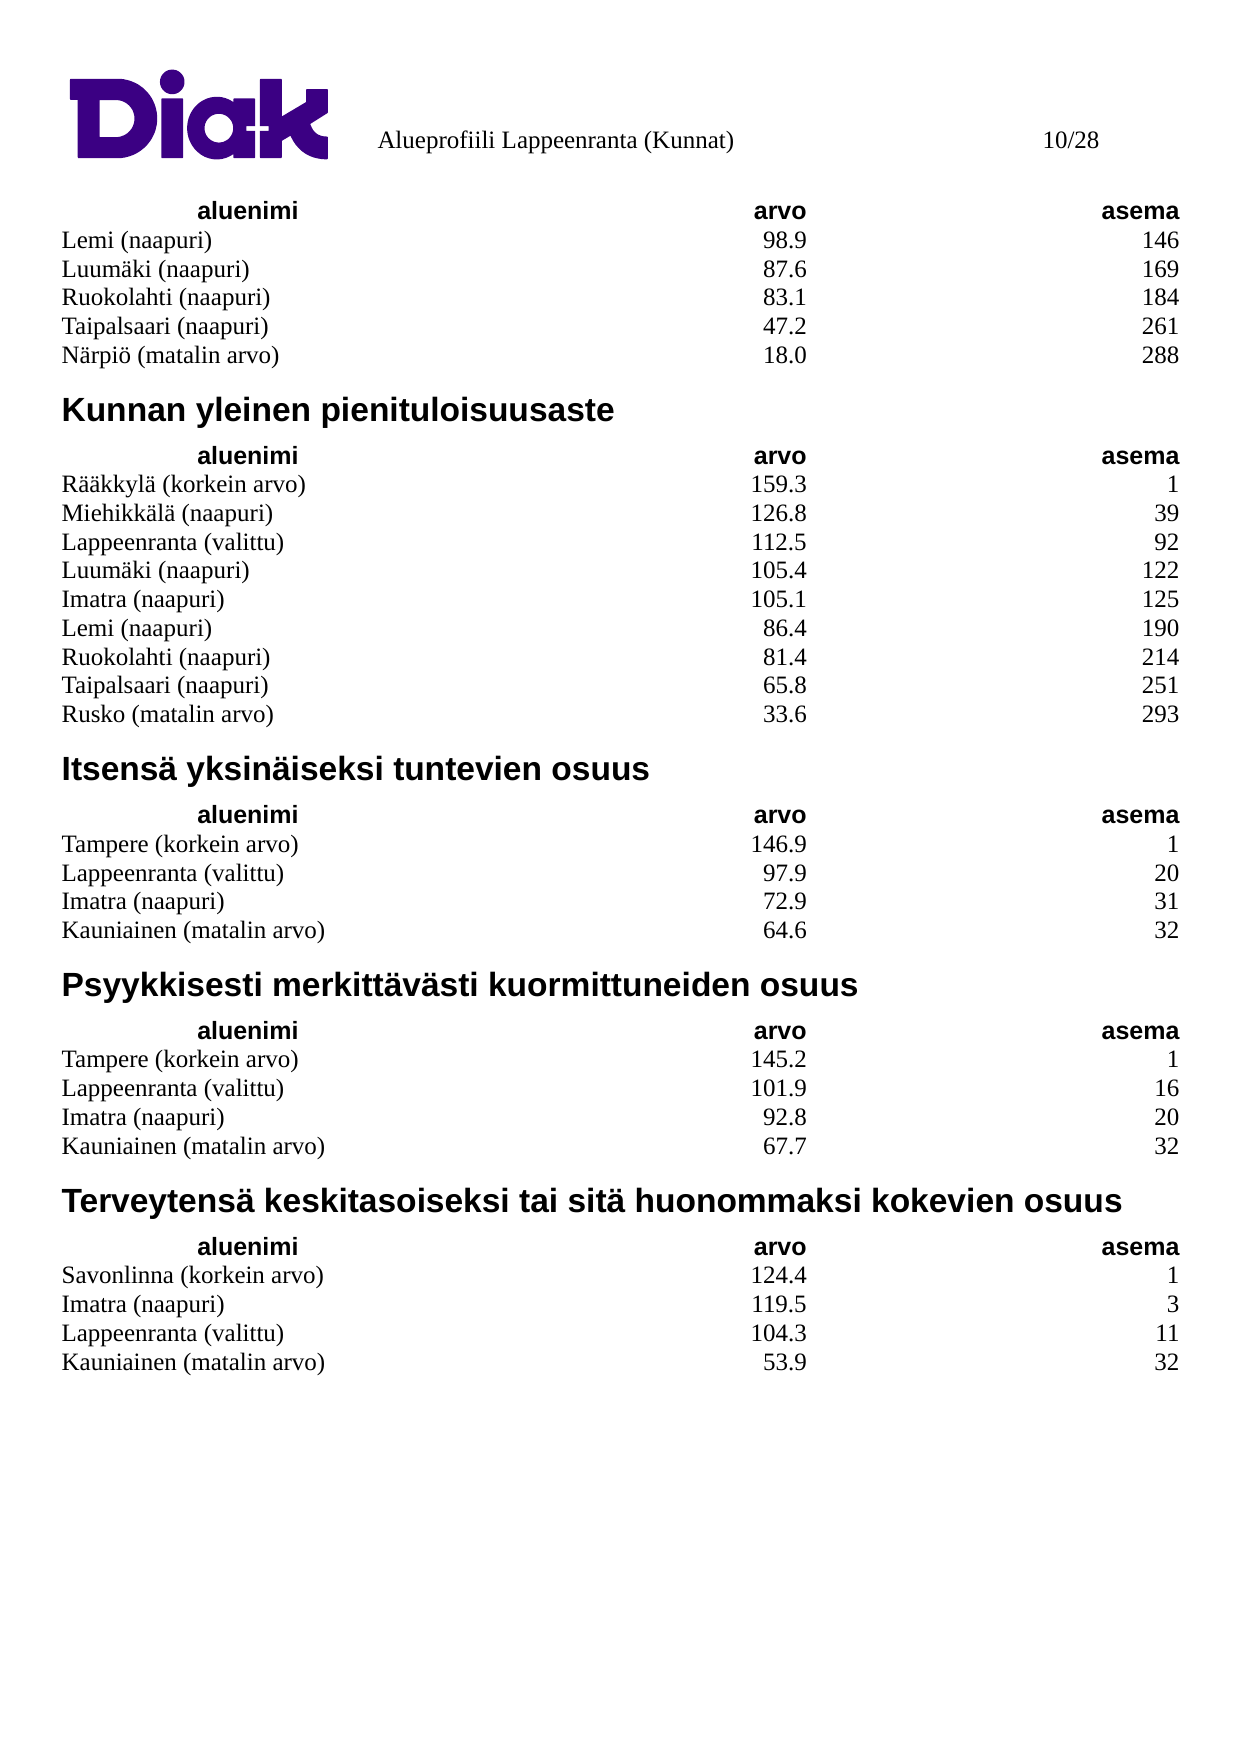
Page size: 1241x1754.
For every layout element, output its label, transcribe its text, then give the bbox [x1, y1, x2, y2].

table_cell 293 [806, 699, 1179, 728]
table_cell 20 [806, 1102, 1179, 1131]
table_cell 122 [806, 556, 1179, 584]
table_cell 104.3 [434, 1318, 806, 1347]
table_header aluenimi [61, 441, 434, 469]
table_cell 146 [806, 225, 1179, 254]
table_cell 125 [806, 584, 1179, 613]
table_cell 92.8 [434, 1102, 806, 1131]
table_cell 33.6 [434, 699, 806, 728]
subtitle Psyykkisesti merkittävästi kuormittuneiden osuus [61, 965, 1179, 1003]
table_cell 214 [806, 642, 1179, 671]
table_cell 87.6 [434, 254, 806, 282]
table_cell Kauniainen (matalin arvo) [61, 915, 434, 944]
table_cell Luumäki (naapuri) [61, 556, 434, 584]
table_cell 16 [806, 1073, 1179, 1102]
table_cell Luumäki (naapuri) [61, 254, 434, 282]
table_cell Ruokolahti (naapuri) [61, 283, 434, 311]
table_header asema [806, 441, 1179, 469]
table_cell 261 [806, 311, 1179, 340]
table_cell 65.8 [434, 671, 806, 699]
table_header arvo [434, 441, 806, 469]
table_cell 32 [806, 1347, 1179, 1375]
table_cell Savonlinna (korkein arvo) [61, 1260, 434, 1289]
table_cell 1 [806, 469, 1179, 498]
table_header aluenimi [61, 196, 434, 225]
table_cell 1 [806, 1260, 1179, 1289]
table_cell Tampere (korkein arvo) [61, 1045, 434, 1073]
table_cell 20 [806, 858, 1179, 886]
subtitle Itsensä yksinäiseksi tuntevien osuus [61, 749, 1179, 788]
subtitle Kunnan yleinen pienituloisuusaste [61, 389, 1179, 428]
table_cell Imatra (naapuri) [61, 1289, 434, 1318]
table_cell 72.9 [434, 886, 806, 915]
table_cell Taipalsaari (naapuri) [61, 311, 434, 340]
table_header aluenimi [61, 800, 434, 829]
table_header arvo [434, 1016, 806, 1044]
table_cell 3 [806, 1289, 1179, 1318]
table_cell 101.9 [434, 1073, 806, 1102]
table_cell 145.2 [434, 1045, 806, 1073]
table_header aluenimi [61, 1232, 434, 1260]
table_cell 124.4 [434, 1260, 806, 1289]
table_cell Imatra (naapuri) [61, 886, 434, 915]
table_header asema [806, 196, 1179, 225]
table_cell 64.6 [434, 915, 806, 944]
table_cell 288 [806, 340, 1179, 369]
table_header asema [806, 800, 1179, 829]
table_cell 47.2 [434, 311, 806, 340]
table_cell 184 [806, 283, 1179, 311]
table_header arvo [434, 1232, 806, 1260]
table_cell Rääkkylä (korkein arvo) [61, 469, 434, 498]
subtitle Terveytensä keskitasoiseksi tai sitä huonommaksi kokevien osuus [61, 1180, 1179, 1219]
table_cell Lemi (naapuri) [61, 613, 434, 642]
table_cell Tampere (korkein arvo) [61, 829, 434, 858]
table_cell Lappeenranta (valittu) [61, 1318, 434, 1347]
table_cell Taipalsaari (naapuri) [61, 671, 434, 699]
table_cell 53.9 [434, 1347, 806, 1375]
table_cell 169 [806, 254, 1179, 282]
table_cell Lappeenranta (valittu) [61, 527, 434, 556]
table_cell 86.4 [434, 613, 806, 642]
table_cell 119.5 [434, 1289, 806, 1318]
table_cell 146.9 [434, 829, 806, 858]
table_cell Lappeenranta (valittu) [61, 858, 434, 886]
table_cell Lappeenranta (valittu) [61, 1073, 434, 1102]
table_cell Imatra (naapuri) [61, 584, 434, 613]
table_cell 112.5 [434, 527, 806, 556]
table_cell Närpiö (matalin arvo) [61, 340, 434, 369]
table_cell 105.4 [434, 556, 806, 584]
table_cell 159.3 [434, 469, 806, 498]
table_cell Kauniainen (matalin arvo) [61, 1347, 434, 1375]
table_header asema [806, 1232, 1179, 1260]
table_cell 1 [806, 829, 1179, 858]
table_cell 190 [806, 613, 1179, 642]
table_cell 11 [806, 1318, 1179, 1347]
table_cell Lemi (naapuri) [61, 225, 434, 254]
table_cell 97.9 [434, 858, 806, 886]
table_cell 39 [806, 498, 1179, 527]
table_header arvo [434, 196, 806, 225]
table_cell 92 [806, 527, 1179, 556]
table_header arvo [434, 800, 806, 829]
table_cell 32 [806, 915, 1179, 944]
table_cell 251 [806, 671, 1179, 699]
table_cell 105.1 [434, 584, 806, 613]
table_cell Kauniainen (matalin arvo) [61, 1131, 434, 1159]
table_cell 83.1 [434, 283, 806, 311]
table_cell 67.7 [434, 1131, 806, 1159]
table_cell 126.8 [434, 498, 806, 527]
table_cell 32 [806, 1131, 1179, 1159]
table_header asema [806, 1016, 1179, 1044]
table_cell Miehikkälä (naapuri) [61, 498, 434, 527]
table_cell 98.9 [434, 225, 806, 254]
table_cell 31 [806, 886, 1179, 915]
table_header aluenimi [61, 1016, 434, 1044]
table_cell Rusko (matalin arvo) [61, 699, 434, 728]
table_cell Ruokolahti (naapuri) [61, 642, 434, 671]
table_cell 18.0 [434, 340, 806, 369]
table_cell Imatra (naapuri) [61, 1102, 434, 1131]
table_cell 81.4 [434, 642, 806, 671]
table_cell 1 [806, 1045, 1179, 1073]
